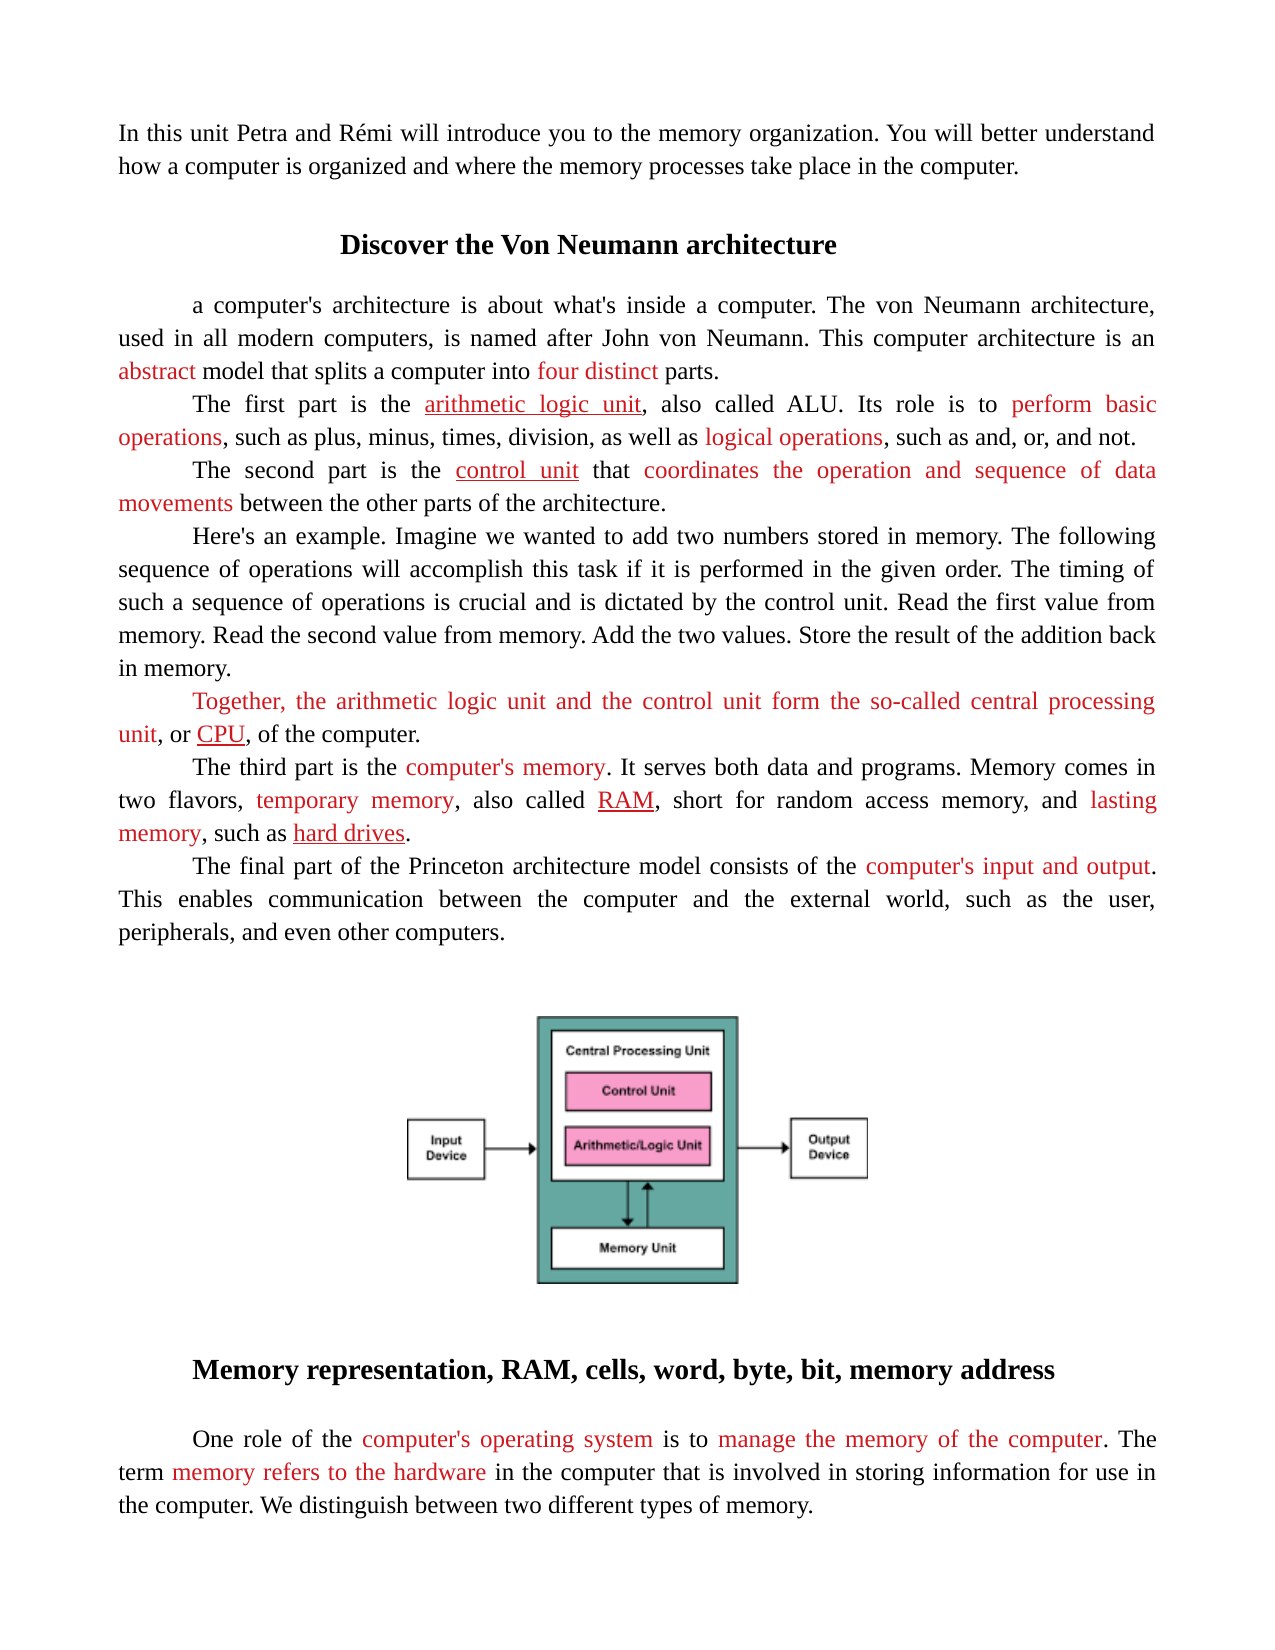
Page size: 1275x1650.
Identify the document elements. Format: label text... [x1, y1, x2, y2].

text Here's an example. Imagine we wanted to add two numbers stored in memory. The following sequence of operations will accomplish this task if it is performed in the given order. The timing of such a sequence of operations is crucial and is dictated by the control unit. Read the first value from memory. Read the second value from memory. Add the two values. Store the result of the addition back in memory. [118, 521, 1157, 682]
text The second part is the control unit that coordinates the operation and sequence of data movements between the other parts of the architecture. [118, 455, 1157, 517]
text The final part of the Princeton architecture model consists of the computer's input and output. This enables communication between the computer and the external world, such as the user, peripherals, and even other computers. [118, 851, 1157, 946]
text One role of the computer's operating system is to manage the memory of the computer. The term memory refers to the hardware in the computer that is involved in storing information for use in the computer. We distinguish between two different types of memory. [118, 1424, 1157, 1518]
text The first part is the arithmetic logic unit, also called ALU. Its role is to perform basic operations, such as plus, minus, times, division, as well as logical operations, such as and, or, and not. [118, 389, 1157, 451]
picture [407, 1016, 868, 1284]
text The third part is the computer's memory. It serves both data and programs. Memory comes in two flavors, temporary memory, also called RAM, short for random access memory, and lasting memory, such as hard drives. [118, 752, 1157, 847]
text Together, the arithmetic logic unit and the control unit form the so-called central processing unit, or CPU, of the computer. [118, 686, 1157, 748]
text Memory representation, RAM, cells, word, byte, bit, memory address [192, 1352, 1157, 1386]
text a computer's architecture is about what's inside a computer. The von Neumann architecture, used in all modern computers, is named after John von Neumann. This computer architecture is an abstract model that splits a computer into four distinct parts. [118, 290, 1157, 384]
text In this unit Petra and Rémi will introduce you to the memory organization. You will better understand how a computer is organized and where the memory processes take place in the computer. [118, 118, 1157, 180]
text Discover the Von Neumann architecture [340, 227, 1157, 261]
